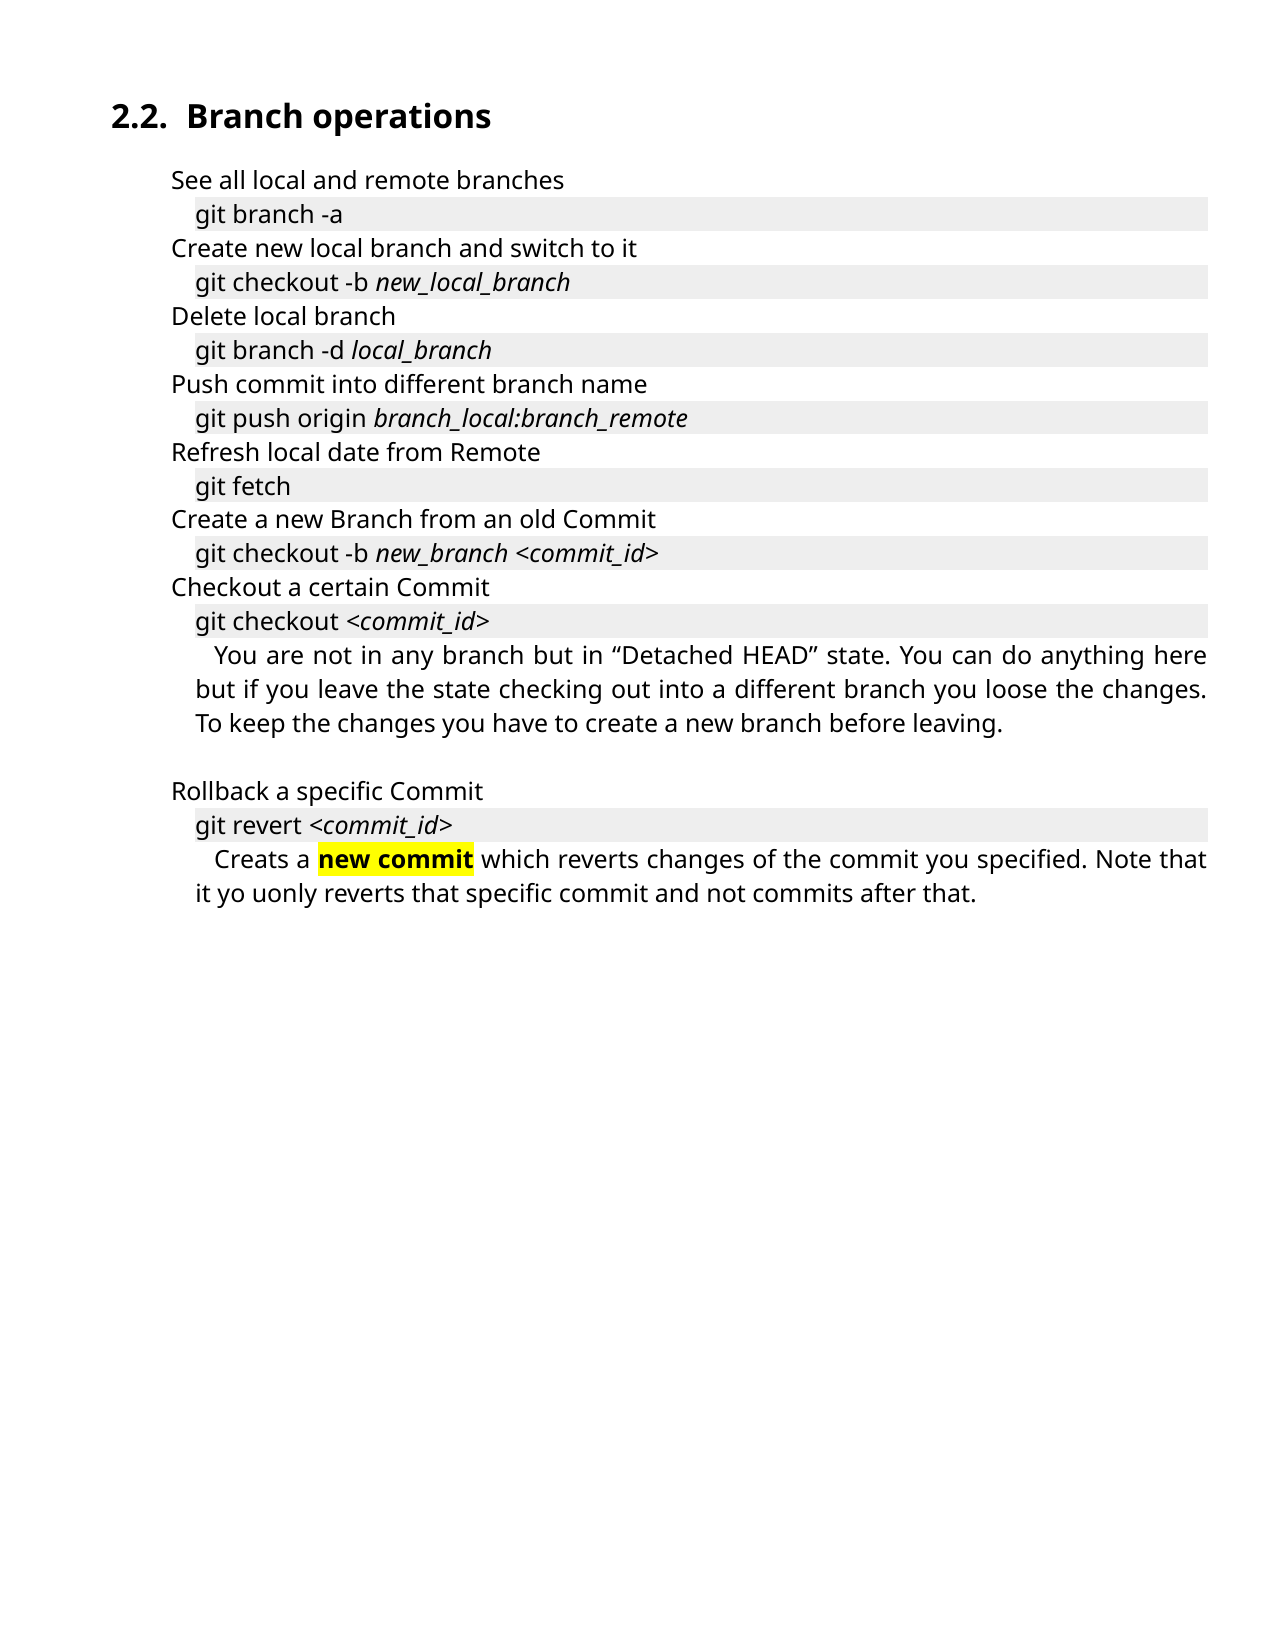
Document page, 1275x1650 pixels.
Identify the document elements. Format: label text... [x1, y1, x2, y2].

text Create a new Branch from an old Commit [171, 502, 1208, 536]
text Creats a new commit which reverts changes of the commit you specified. Note that it yo uonly reverts that specific commit and not commits after that. [195, 842, 1208, 910]
text git checkout -b new_local_branch [195, 265, 1208, 299]
text git branch -d local_branch [195, 333, 1208, 367]
text git checkout <commit_id> [195, 604, 1208, 638]
text Push commit into different branch name [171, 367, 1208, 401]
text See all local and remote branches [171, 163, 1208, 197]
text Checkout a certain Commit [171, 570, 1208, 604]
text git push origin branch_local:branch_remote [195, 401, 1208, 434]
text Create new local branch and switch to it [171, 231, 1208, 265]
subtitle Branch operations [111, 93, 1208, 139]
text git branch -a [195, 197, 1208, 231]
text git fetch [195, 468, 1208, 502]
text You are not in any branch but in “Detached HEAD” state. You can do anything here but if you leave the state checking out into a different branch you loose the changes. To keep the changes you have to create a new branch before leaving. [195, 638, 1208, 740]
text Refresh local date from Remote [171, 434, 1208, 468]
text git revert <commit_id> [195, 808, 1208, 842]
text git checkout -b new_branch <commit_id> [195, 536, 1208, 570]
text Delete local branch [171, 299, 1208, 333]
text Rollback a specific Commit [171, 774, 1208, 808]
